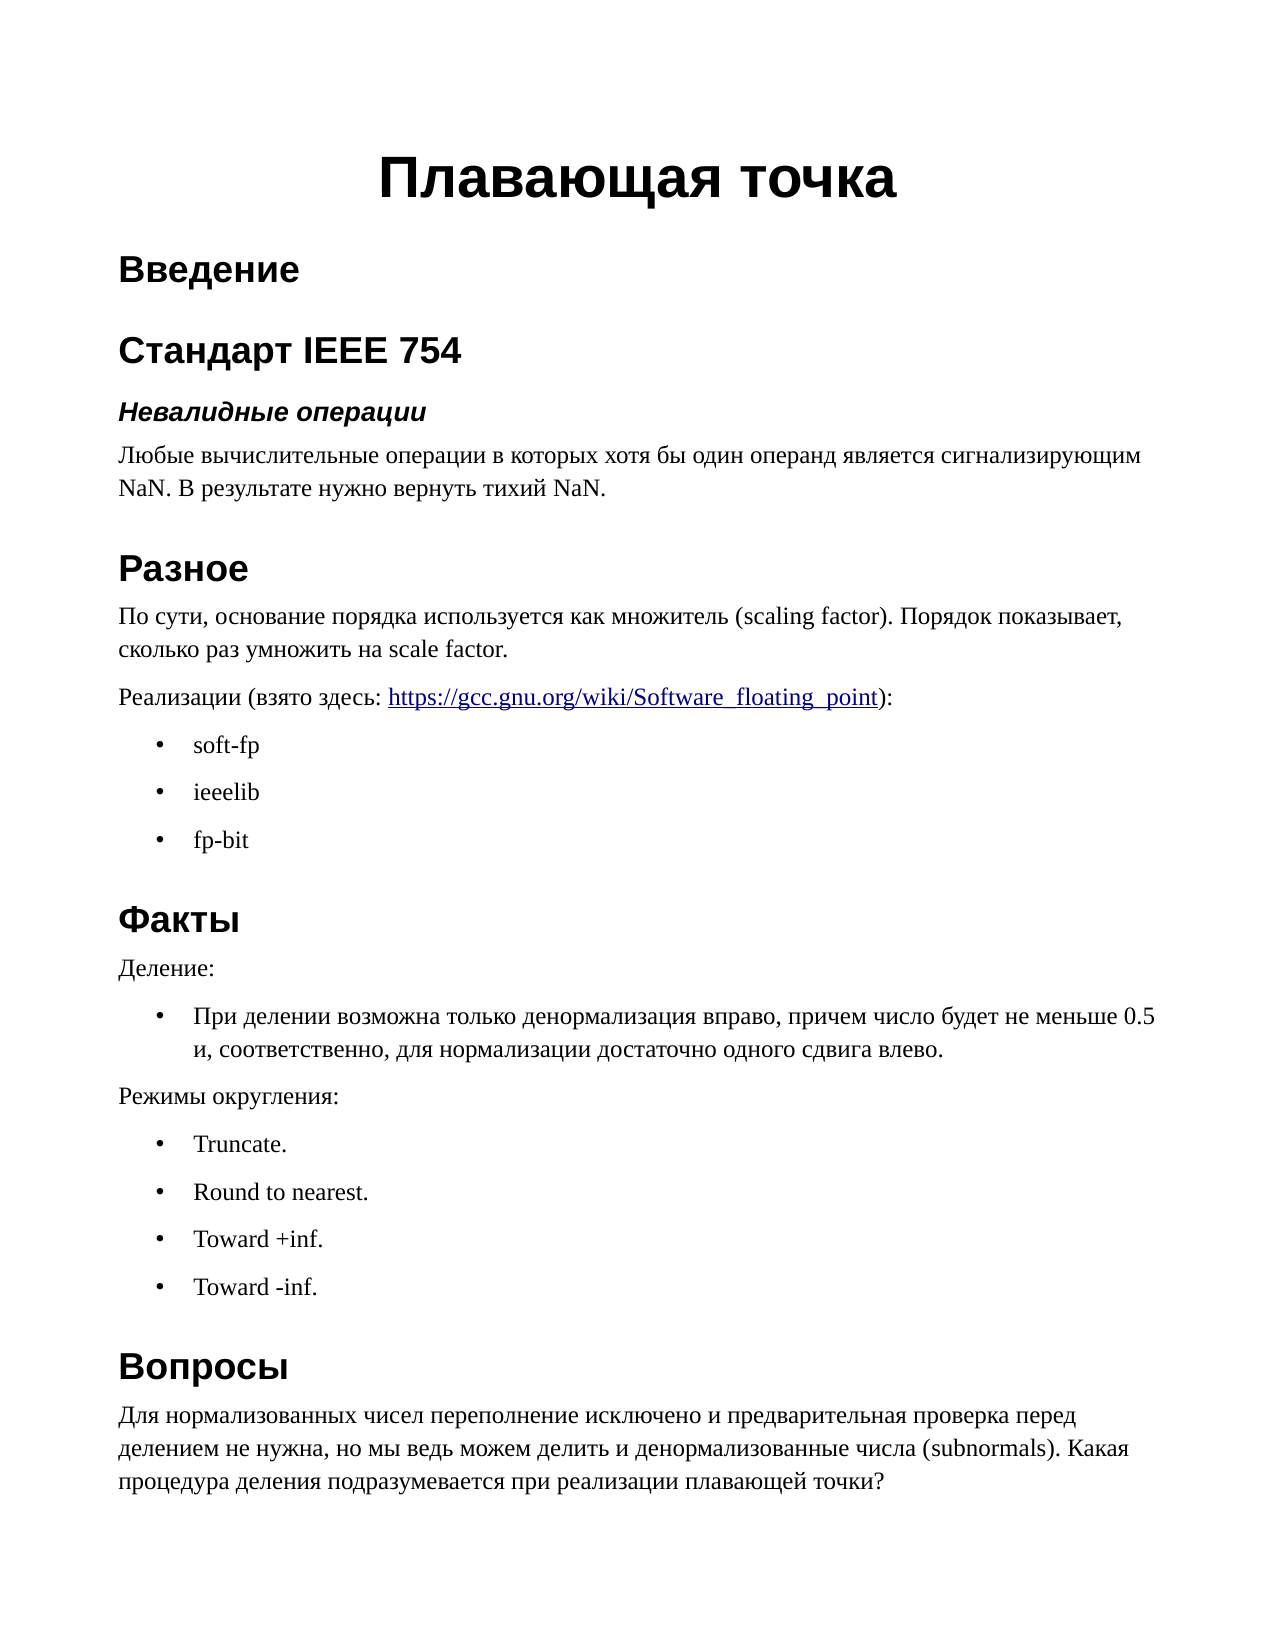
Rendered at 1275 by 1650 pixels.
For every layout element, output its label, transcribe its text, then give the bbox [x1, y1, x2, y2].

list fp-bit [156, 825, 1157, 854]
list Toward +inf. [156, 1224, 1157, 1253]
text Для нормализованных чисел переполнение исключено и предварительная проверка перед делением не нужна, но мы ведь можем делить и денормализованные числа (subnormals). Какая процедура деления подразумевается при реализации плавающей точки? [118, 1400, 1157, 1495]
text Реализации (взято здесь: https://gcc.gnu.org/wiki/Software_floating_point): [118, 682, 1157, 711]
subtitle Факты [118, 897, 1157, 941]
text Деление: [118, 953, 1157, 982]
subtitle Разное [118, 546, 1157, 589]
list Round to nearest. [156, 1177, 1157, 1205]
list ieeelib [156, 777, 1157, 806]
subtitle Невалидные операции [118, 396, 1157, 428]
text По сути, основание порядка используется как множитель (scaling factor). Порядок показывает, сколько раз умножить на scale factor. [118, 601, 1157, 663]
list Truncate. [156, 1129, 1157, 1158]
title Плавающая точка [118, 143, 1157, 210]
subtitle Стандарт IEEE 754 [118, 328, 1157, 371]
text Любые вычислительные операции в которых хотя бы один операнд является сигнализирующим NaN. В результате нужно вернуть тихий NaN. [118, 440, 1157, 502]
subtitle Введение [118, 248, 1157, 291]
subtitle Вопросы [118, 1344, 1157, 1387]
list Toward -inf. [156, 1272, 1157, 1301]
list При делении возможна только денормализация вправо, причем число будет не меньше 0.5 и, соответственно, для нормализации достаточно одного сдвига влево. [156, 1001, 1157, 1062]
list soft-fp [156, 730, 1157, 758]
text Режимы округления: [118, 1081, 1157, 1110]
